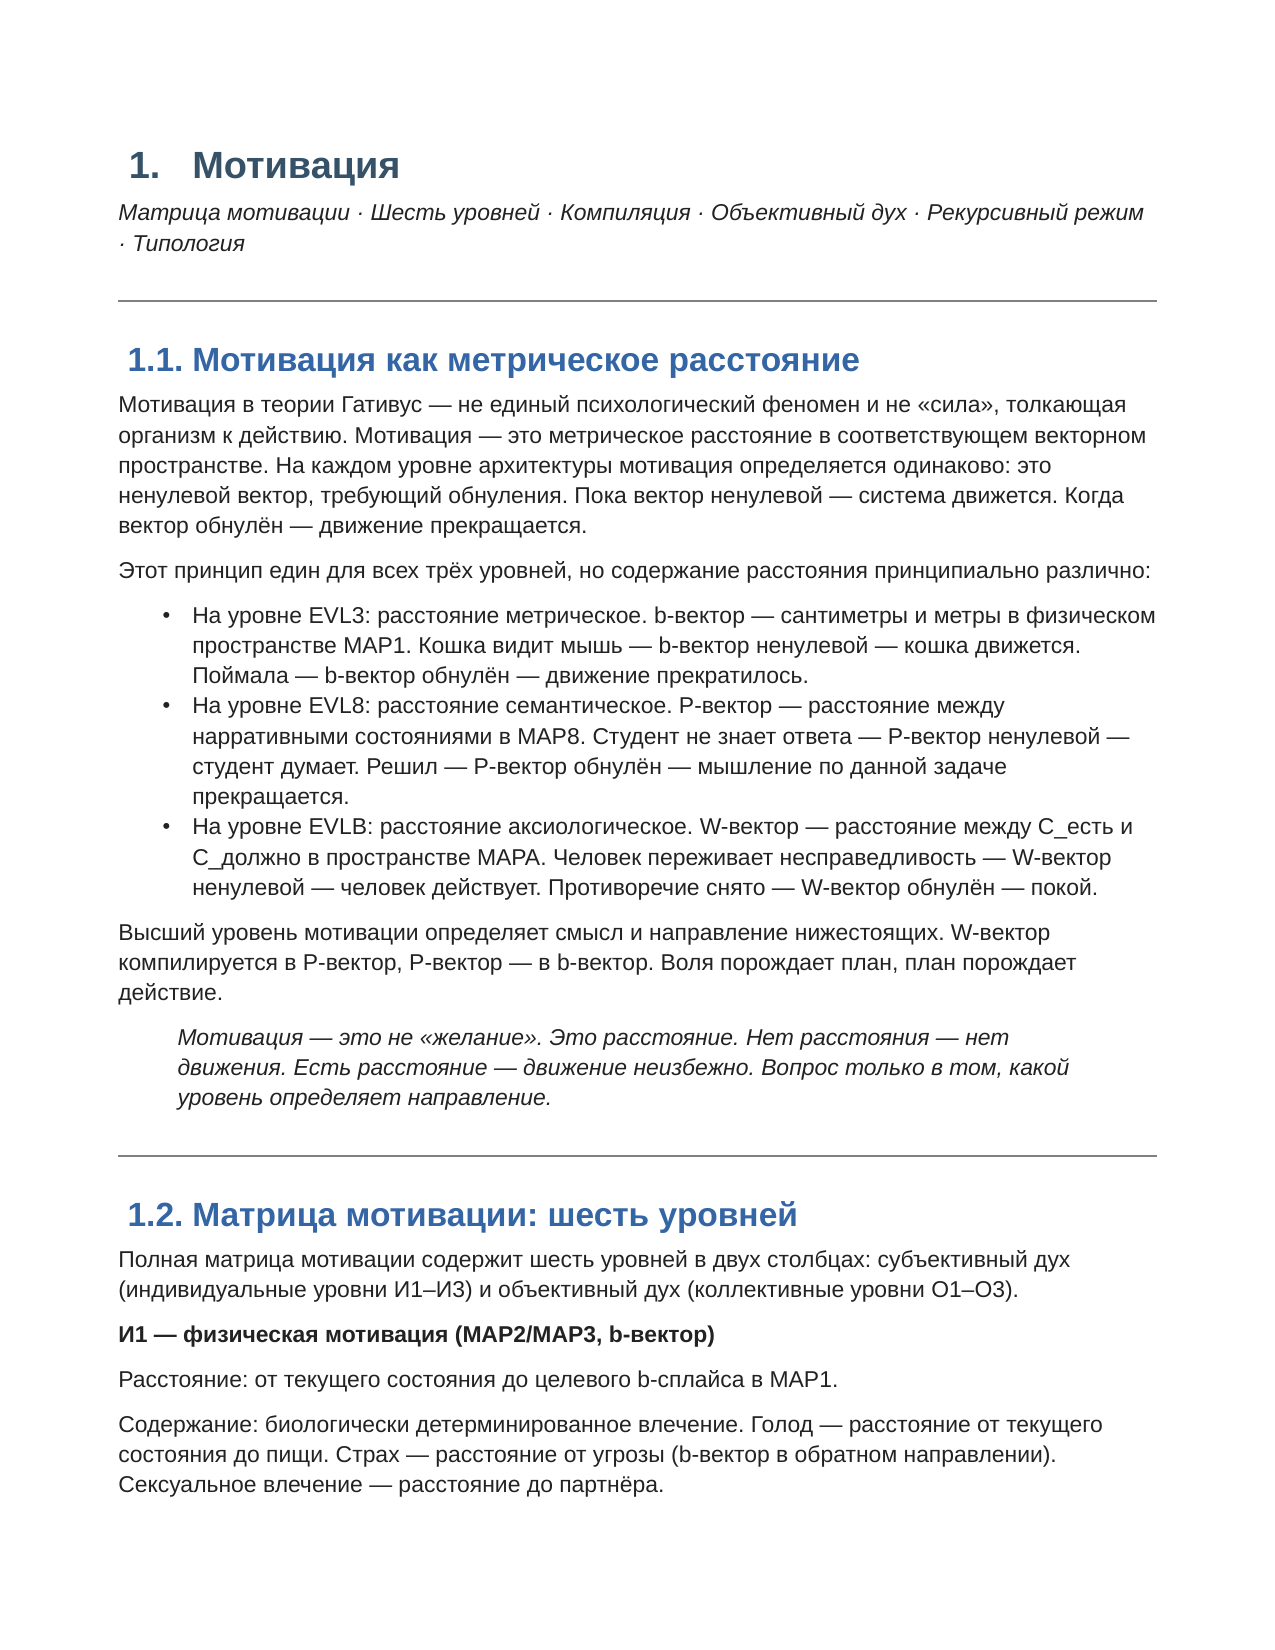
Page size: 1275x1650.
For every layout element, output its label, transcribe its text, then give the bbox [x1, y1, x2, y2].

text И1 — физическая мотивация (MAP2/MAP3, b-вектор) [118, 1321, 1157, 1347]
subtitle Мотивация как метрическое расстояние [118, 340, 1157, 379]
text Матрица мотивации · Шесть уровней · Компиляция · Объективный дух · Рекурсивный режим · Типология [118, 199, 1157, 256]
text Содержание: биологически детерминированное влечение. Голод — расстояние от текущего состояния до пищи. Страх — расстояние от угрозы (b-вектор в обратном направлении). Сексуальное влечение — расстояние до партнёра. [118, 1411, 1157, 1497]
text Расстояние: от текущего состояния до целевого b-сплайса в MAP1. [118, 1366, 1157, 1392]
text Этот принцип един для всех трёх уровней, но содержание расстояния принципиально различно: [118, 557, 1157, 583]
list На уровне EVL3: расстояние метрическое. b-вектор — сантиметры и метры в физическом пространстве MAP1. Кошка видит мышь — b-вектор ненулевой — кошка движется. Поймала — b-вектор обнулён — движение прекратилось. [162, 602, 1157, 689]
list На уровне EVLB: расстояние аксиологическое. W-вектор — расстояние между C_есть и C_должно в пространстве MAPA. Человек переживает несправедливость — W-вектор ненулевой — человек действует. Противоречие снято — W-вектор обнулён — покой. [162, 813, 1157, 900]
text Мотивация в теории Гативус — не единый психологический феномен и не «сила», толкающая организм к действию. Мотивация — это метрическое расстояние в соответствующем векторном пространстве. На каждом уровне архитектуры мотивация определяется одинаково: это ненулевой вектор, требующий обнуления. Пока вектор ненулевой — система движется. Когда вектор обнулён — движение прекращается. [118, 391, 1157, 539]
text Мотивация — это не «желание». Это расстояние. Нет расстояния — нет движения. Есть расстояние — движение неизбежно. Вопрос только в том, какой уровень определяет направление. [177, 1024, 1098, 1111]
subtitle Мотивация [118, 143, 1157, 187]
text Полная матрица мотивации содержит шесть уровней в двух столбцах: субъективный дух (индивидуальные уровни И1–И3) и объективный дух (коллективные уровни О1–О3). [118, 1246, 1157, 1303]
list На уровне EVL8: расстояние семантическое. P-вектор — расстояние между нарративными состояниями в MAP8. Студент не знает ответа — P-вектор ненулевой — студент думает. Решил — P-вектор обнулён — мышление по данной задаче прекращается. [162, 692, 1157, 809]
subtitle Матрица мотивации: шесть уровней [118, 1195, 1157, 1234]
text Высший уровень мотивации определяет смысл и направление нижестоящих. W-вектор компилируется в P-вектор, P-вектор — в b-вектор. Воля порождает план, план порождает действие. [118, 918, 1157, 1005]
